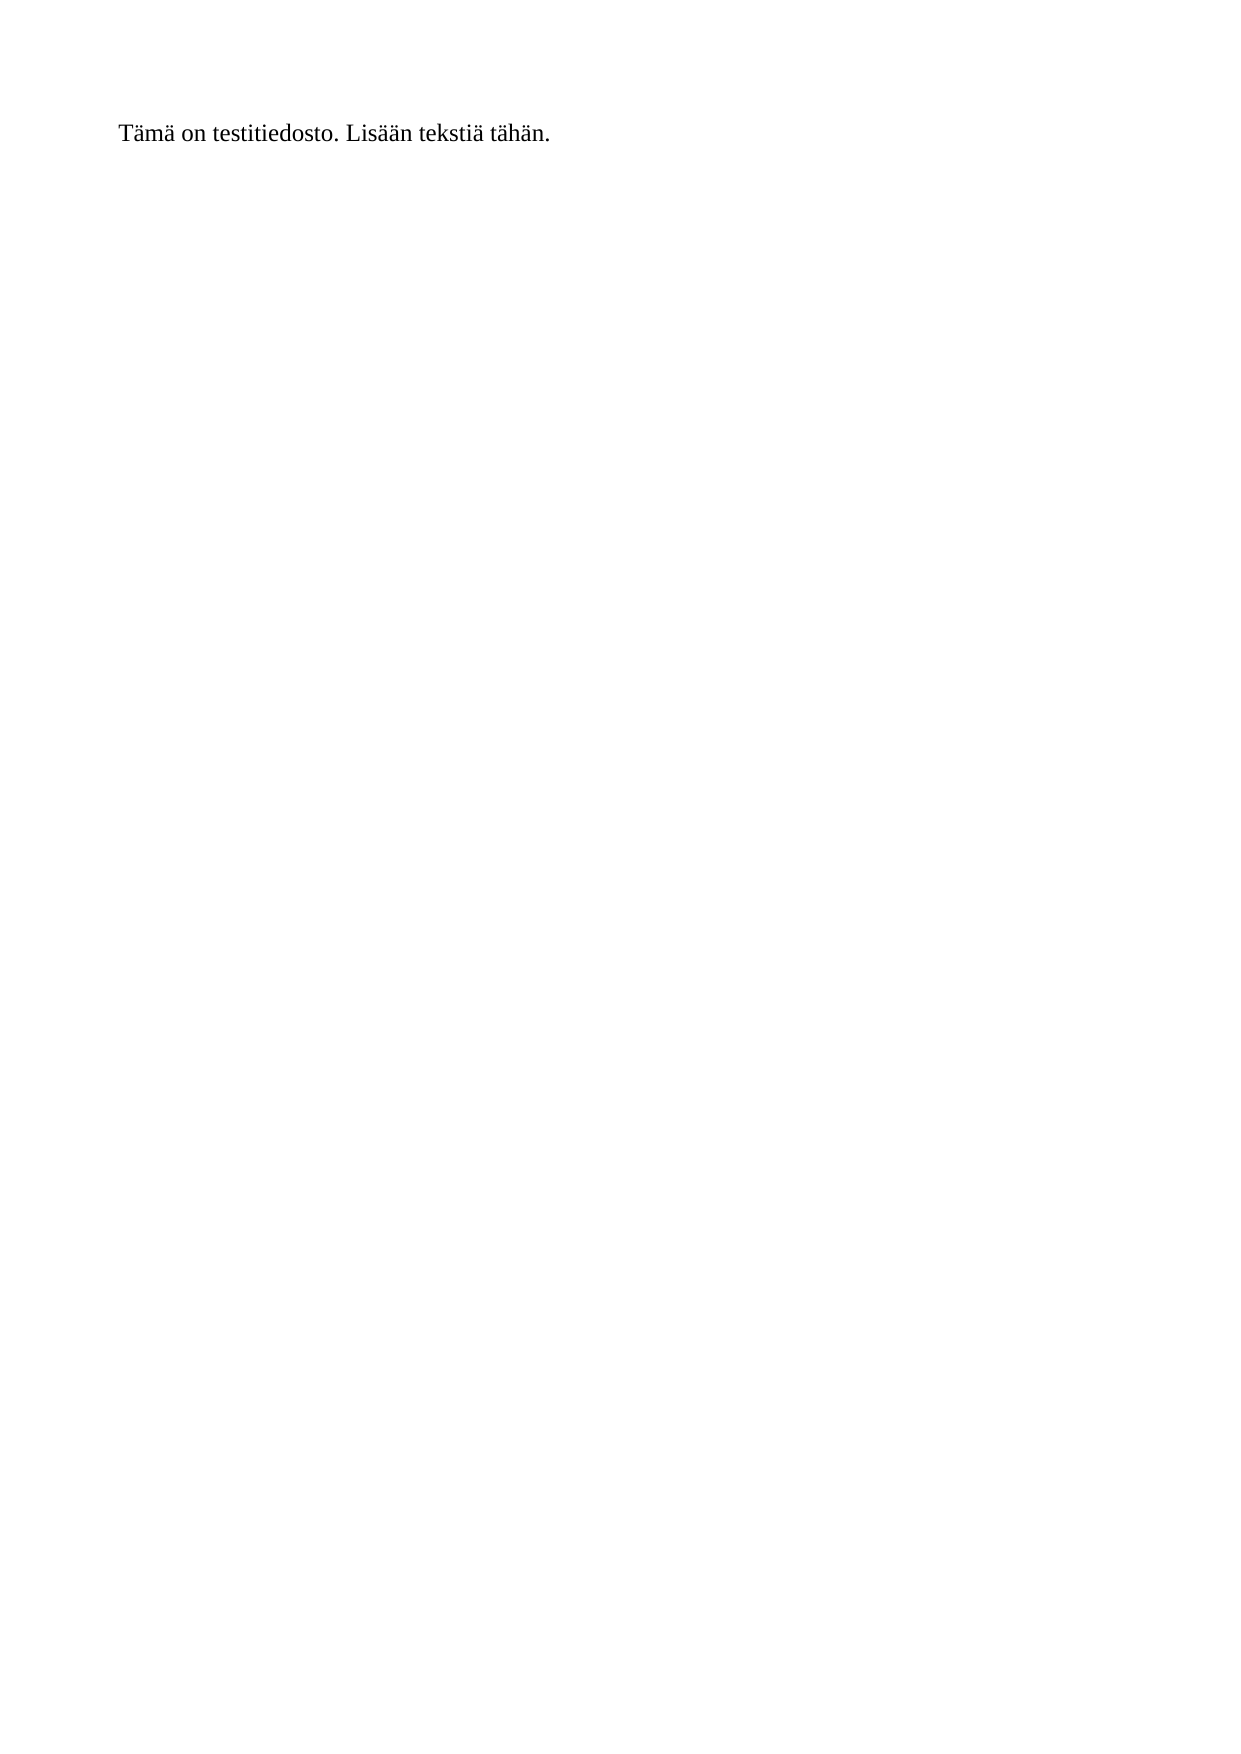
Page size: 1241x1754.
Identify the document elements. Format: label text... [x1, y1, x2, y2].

text Tämä on testitiedosto. Lisään tekstiä tähän. [118, 118, 1122, 147]
